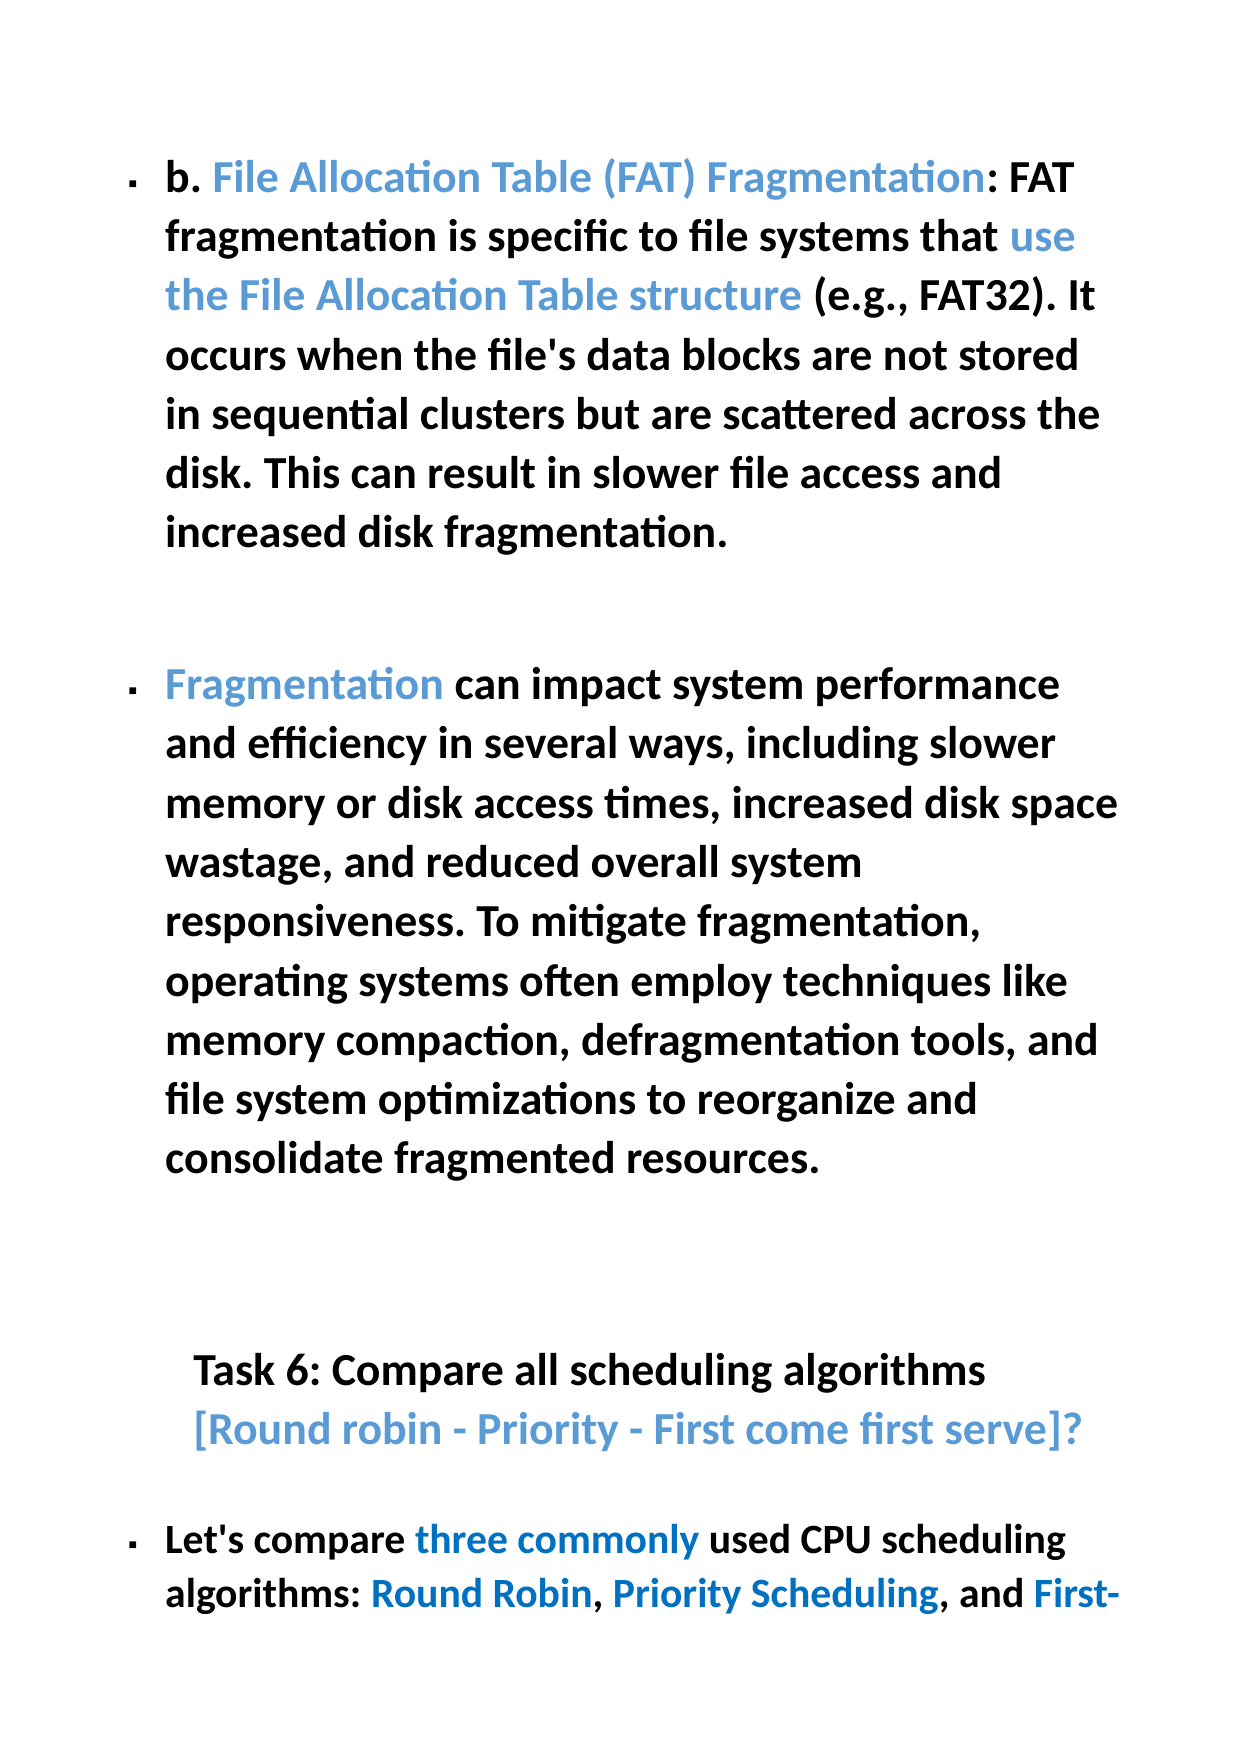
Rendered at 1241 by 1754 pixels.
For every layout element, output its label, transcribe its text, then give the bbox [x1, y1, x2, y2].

list b. File Allocation Table (FAT) Fragmentation: FAT fragmentation is specific to file systems that use the File Allocation Table structure (e.g., FAT32). It occurs when the file's data blocks are not stored in sequential clusters but are scattered across the disk. This can result in slower file access and increased disk fragmentation. [127, 148, 1122, 559]
list Let's compare three commonly used CPU scheduling algorithms: Round Robin, Priority Scheduling, and First- [127, 1513, 1122, 1617]
list Fragmentation can impact system performance and efficiency in several ways, including slower memory or disk access times, increased disk space wastage, and reduced overall system responsiveness. To mitigate fragmentation, operating systems often employ techniques like memory compaction, defragmentation tools, and file system optimizations to reorganize and consolidate fragmented resources. [127, 655, 1122, 1185]
list Task 6: Compare all scheduling algorithms [Round robin - Priority - First come first serve]? [193, 1340, 1122, 1456]
